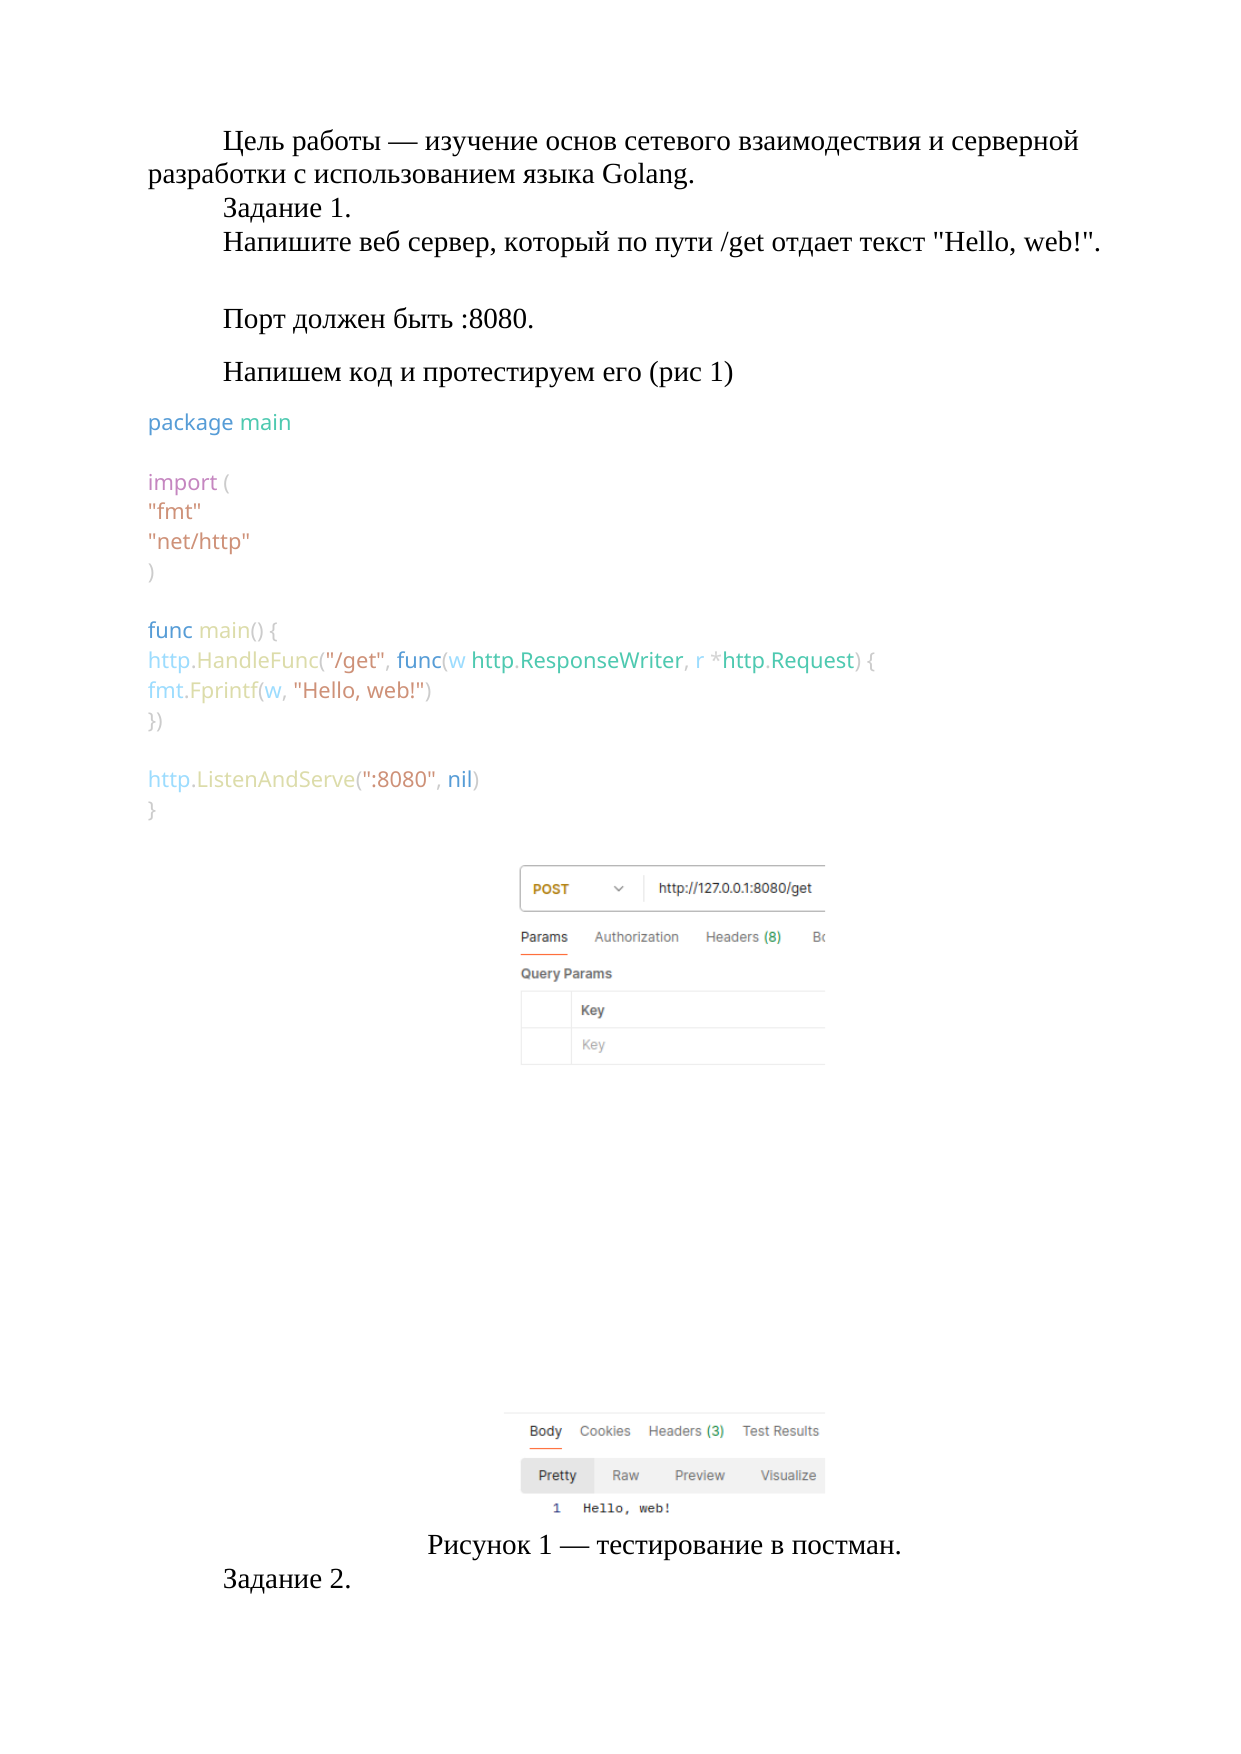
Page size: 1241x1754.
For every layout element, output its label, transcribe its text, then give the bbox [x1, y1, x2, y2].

text Рисунок 1 — тестирование в постман. [148, 854, 1181, 1561]
picture [503, 853, 826, 1528]
text ) [148, 556, 1181, 586]
text http.HandleFunc("/get", func(w http.ResponseWriter, r *http.Request) { [148, 645, 1181, 675]
text Задание 1. [148, 190, 1181, 224]
text fmt.Fprintf(w, "Hello, web!") [148, 675, 1181, 705]
text Цель работы — изучение основ сетевого взаимодествия и серверной разработки с использованием языка Golang. [148, 123, 1181, 190]
text } [148, 794, 1181, 824]
text "fmt" [148, 496, 1181, 526]
text import ( [148, 467, 1181, 496]
text func main() { [148, 615, 1181, 645]
text }) [148, 705, 1181, 734]
text Напишите веб сервер, который по пути /get отдает текст "Hello, web!". Порт должен быть :8080. [148, 224, 1181, 334]
text Задание 2. [148, 1561, 1181, 1594]
text package main [148, 407, 1181, 437]
text http.ListenAndServe(":8080", nil) [148, 764, 1181, 794]
text Напишем код и протестируем его (рис 1) [148, 354, 1181, 387]
text "net/http" [148, 526, 1181, 556]
